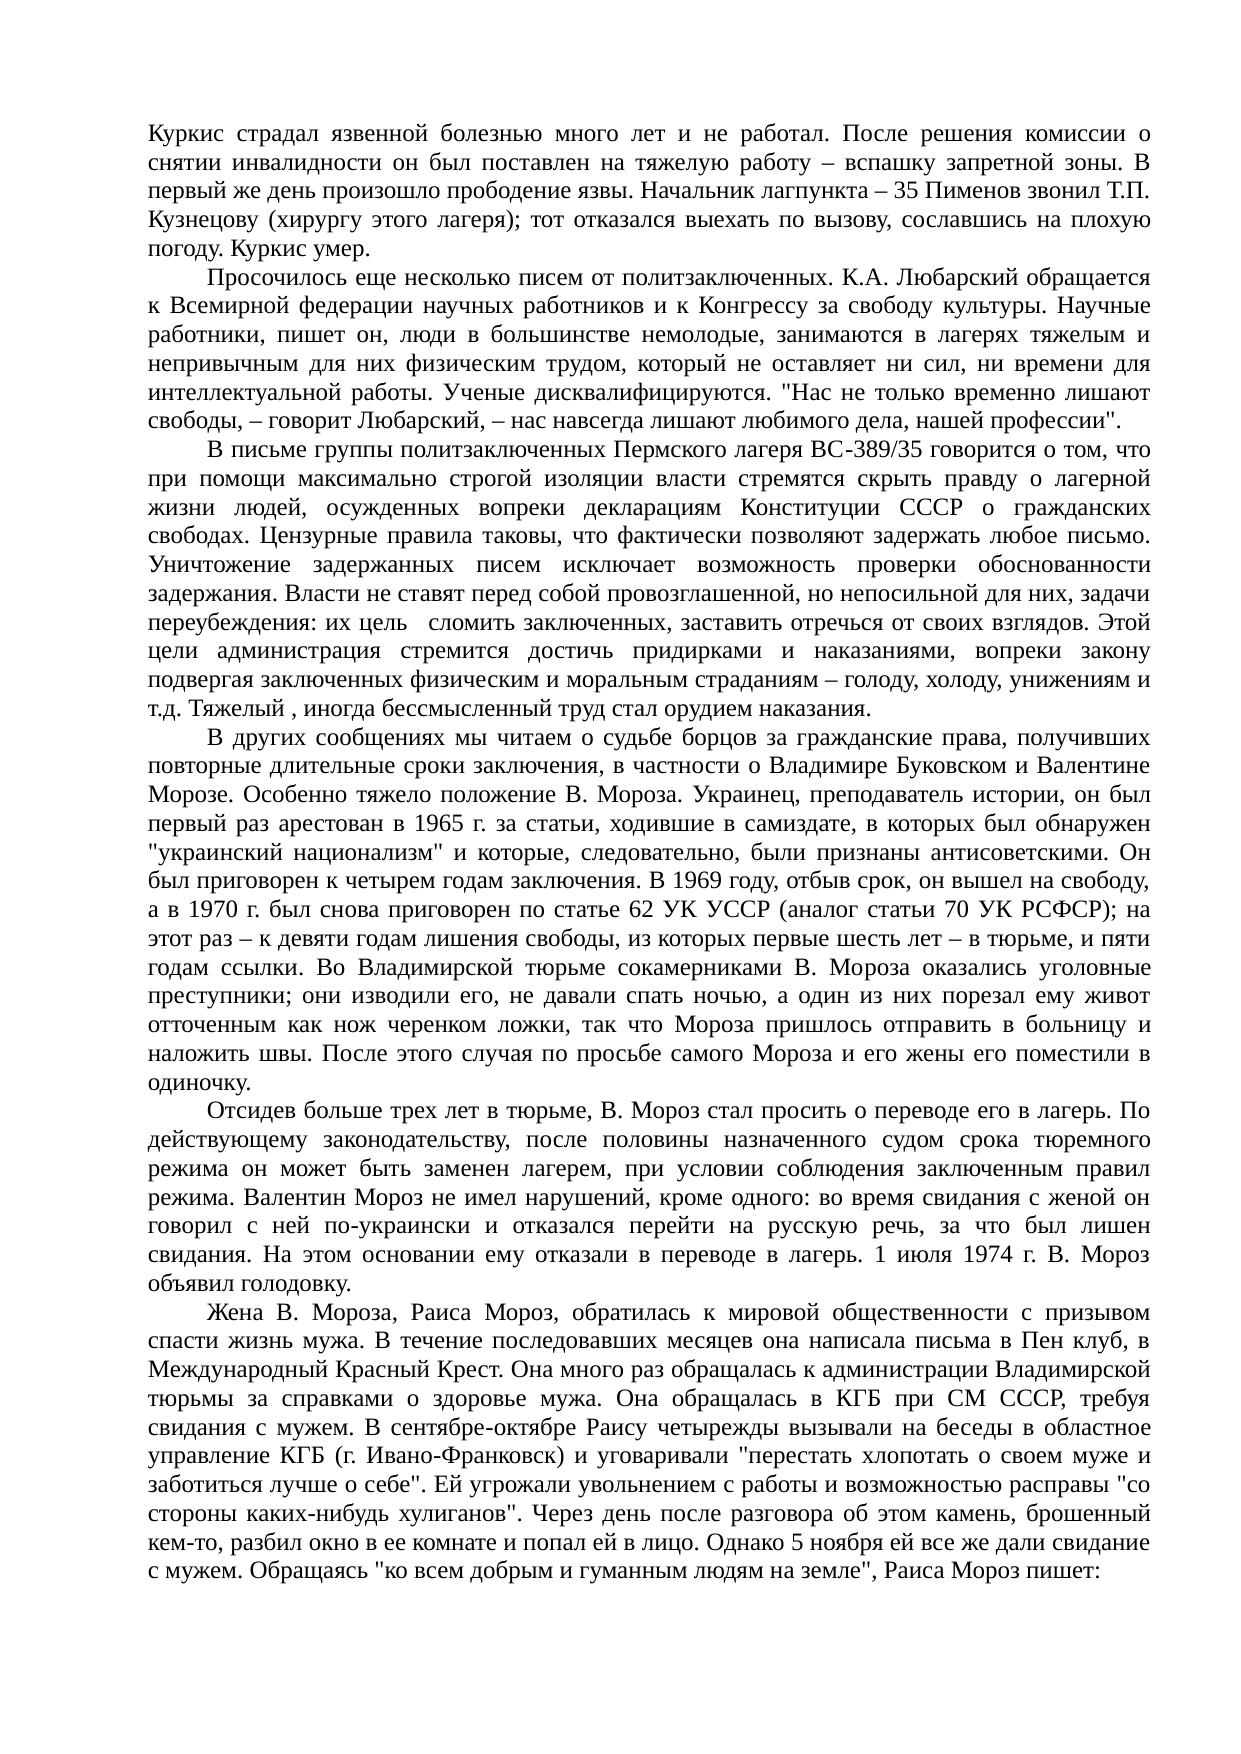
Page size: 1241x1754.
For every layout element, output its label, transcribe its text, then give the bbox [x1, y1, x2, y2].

text В других сообщениях мы читаем о судьбе борцов за гражданские права, получивших повторные длительные сроки заключения, в частности о Владимире Буковском и Валентине Морозе. Особенно тяжело положение В. Мороза. Украинец, преподаватель истории, он был первый раз арестован в 1965 г. за статьи, ходившие в самиздате, в которых был обнаружен "украинский национализм" и которые, следовательно, были признаны антисоветскими. Он был приговорен к четырем годам заключения. В 1969 году, отбыв срок, он вышел на свободу, а в 1970 г. был снова приговорен по статье 62 УК УССР (аналог статьи 70 УК РСФСР); на этот раз – к девяти годам лишения свободы, из которых первые шесть лет – в тюрьме, и пяти годам ссылки. Во Владимирской тюрьме сокамерниками В. Мо­роза оказались уголовные преступники; они изводили его, не давали спать ночью, а один из них порезал ему живот отточенным как нож черенком ложки, так что Мороза пришлось отпра­вить в больницу и наложить швы. После этого случая по просьбе самого Мороза и его жены его поместили в одиночку. [148, 722, 1152, 1096]
text В письме группы политзаключенных Пермского лагеря ВС‑389/35 говорится о том, что при помощи максимально строгой изоляции власти стремятся скрыть правду о лагерной жизни людей, осужденных вопреки декларациям Конституции СССР о гражданских свободах. Цензурные правила таковы, что фактически позволяют задержать любое письмо. Уничтожение задержанных писем исключает возможность проверки обоснованности задержания. Власти не ставят перед собой провозглашенной, но непосильной для них, задачи переубеждения: их цель сломить заключенных, заставить отречься от своих взглядов. Этой цели администрация стремится достичь придирками и наказаниями, вопреки закону подвергая заключенных физическим и моральным страданиям – голоду, холоду, унижениям и т.д. Тяжелый , иногда бессмысленный труд стал орудием наказания. [148, 434, 1152, 722]
text Просочилось еще несколько писем от политзаключенных. К.А. Любарский обращается к Всемирной федерации научных работников и к Конгрессу за свободу культуры. Научные работники, пишет он, люди в большинстве немолодые, занимаются в лагерях тяжелым и непривычным для них физическим трудом, который не оставляет ни сил, ни времени для интеллектуальной работы. Ученые дисквалифицируются. "Нас не только временно лишают свободы, – говорит Любарский, – нас навсегда лишают любимого дела, нашей профессии". [148, 262, 1152, 434]
text Отсидев больше трех лет в тюрьме, В. Мороз стал просить о переводе его в лагерь. По действующему законодательству, после половины назначенного судом срока тюремного режима он может быть заменен лагерем, при условии соблюдения заключенным правил режима. Валентин Мороз не имел нарушений, кроме одного: во время свидания с женой он говорил с ней по‑украински и отказался перейти на русскую речь, за что был лишен свидания. На этом основании ему отказали в переводе в лагерь. 1 июля 1974 г. В. Мороз объявил голодовку. [148, 1096, 1152, 1297]
text Куркис страдал язвенной болезнью много лет и не работал. После решения комиссии о снятии инвалидности он был поставлен на тяжелую работу – вспашку запретной зоны. В первый же день произошло прободение язвы. Начальник лагпункта – 35 Пименов звонил Т.П. Кузнецову (хирургу этого лагеря); тот отказался выехать по вызову, сославшись на плохую погоду. Куркис умер. [148, 118, 1152, 262]
text Жена В. Мороза, Раиса Мороз, обратилась к мировой общественности с призывом спасти жизнь мужа. В течение последовавших месяцев она написала письма в Пен клуб, в Международный Красный Крест. Она много раз обращалась к администрации Владимирской тюрьмы за справками о здоровье мужа. Она обращалась в КГБ при СМ СССР, требуя свидания с мужем. В сентябре‑октябре Раису четырежды вызывали на бесе­ды в областное управление КГБ (г. Ивано‑Франковск) и уговаривали "перестать хлопотать о своем муже и заботиться лучше о себе". Ей угрожали увольнением с работы и возможностью расправы "со стороны каких‑нибудь хулиганов". Через день после разговора об этом камень, брошенный кем‑то, разбил окно в ее комнате и попал ей в лицо. Однако 5 ноября ей все же дали свидание с мужем. Обращаясь "ко всем добрым и гуманным людям на земле", Раиса Мороз пишет: [148, 1297, 1152, 1584]
